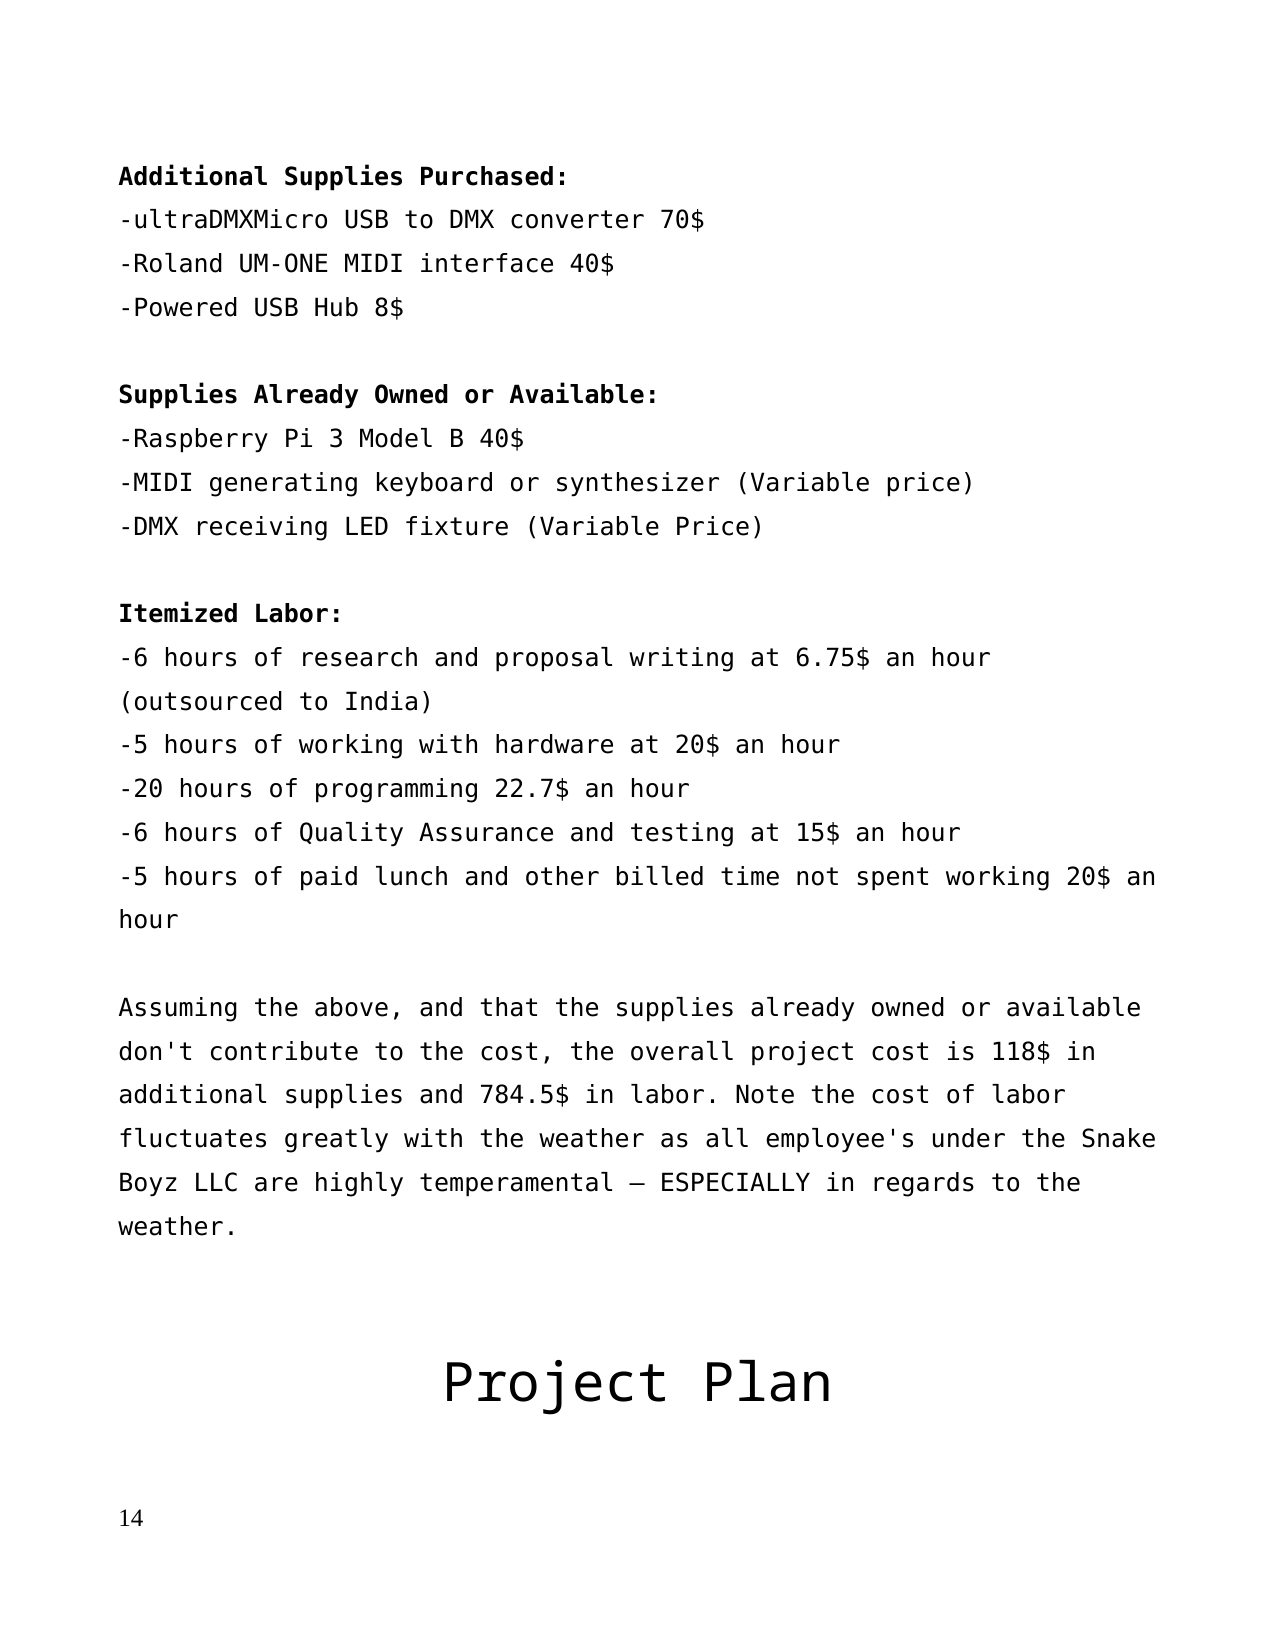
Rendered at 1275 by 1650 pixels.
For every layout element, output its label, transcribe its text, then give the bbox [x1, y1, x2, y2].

text Supplies Already Owned or Available: [118, 381, 1157, 410]
text -Roland UM-ONE MIDI interface 40$ [118, 249, 1157, 278]
text -6 hours of Quality Assurance and testing at 15$ an hour [118, 818, 1157, 847]
text Additional Supplies Purchased: [118, 162, 1157, 191]
text Assuming the above, and that the supplies already owned or available don't contribute to the cost, the overall project cost is 118$ in additional supplies and 784.5$ in labor. Note the cost of labor fluctuates greatly with the weather as all employee's under the Snake Boyz LLC are highly temperamental – ESPECIALLY in regards to the weather. [118, 993, 1157, 1241]
text -MIDI generating keyboard or synthesizer (Variable price) [118, 468, 1157, 497]
text -5 hours of paid lunch and other billed time not spent working 20$ an hour [118, 862, 1157, 935]
text -DMX receiving LED fixture (Variable Price) [118, 512, 1157, 541]
text -ultraDMXMicro USB to DMX converter 70$ [118, 206, 1157, 235]
text -20 hours of programming 22.7$ an hour [118, 774, 1157, 803]
text -6 hours of research and proposal writing at 6.75$ an hour (outsourced to India) [118, 643, 1157, 716]
text -Raspberry Pi 3 Model B 40$ [118, 424, 1157, 453]
text Project Plan [118, 1343, 1157, 1417]
text Itemized Labor: [118, 599, 1157, 628]
text -5 hours of working with hardware at 20$ an hour [118, 731, 1157, 760]
text -Powered USB Hub 8$ [118, 293, 1157, 322]
